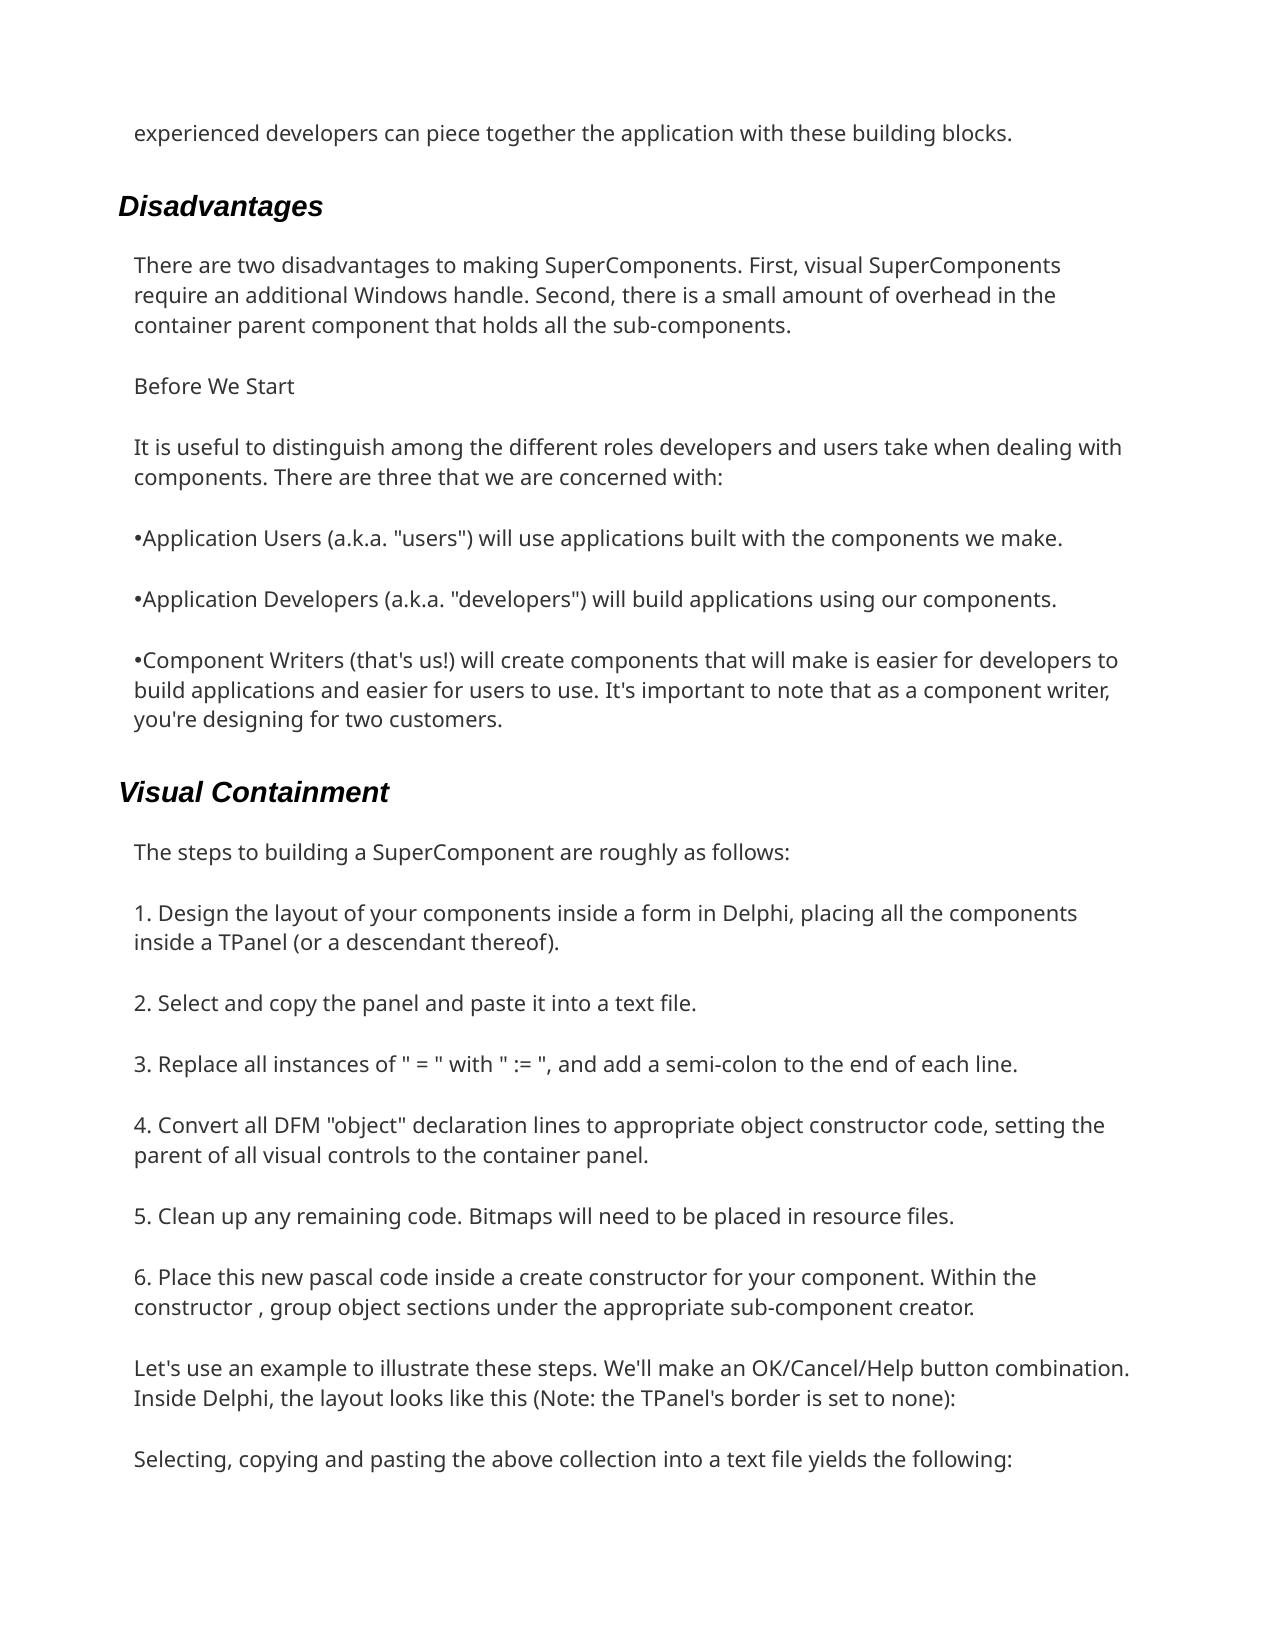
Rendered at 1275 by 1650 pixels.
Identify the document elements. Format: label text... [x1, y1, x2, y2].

text There are two disadvantages to making SuperComponents. First, visual SuperComponents require an additional Windows handle. Second, there is a small amount of overhead in the container parent component that holds all the sub-components. [134, 250, 1141, 339]
text 5. Clean up any remaining code. Bitmaps will need to be placed in resource files. [134, 1201, 1141, 1231]
text experienced developers can piece together the application with these building blocks. [134, 118, 1141, 148]
text 4. Convert all DFM "object" declaration lines to appropriate object constructor code, setting the parent of all visual controls to the container panel. [134, 1110, 1141, 1170]
text 1. Design the layout of your components inside a form in Delphi, placing all the components inside a TPanel (or a descendant thereof). [134, 897, 1141, 957]
text •Application Developers (a.k.a. "developers") will build applications using our components. [134, 584, 1141, 613]
text Let's use an example to illustrate these steps. We'll make an OK/Cancel/Help button combination. Inside Delphi, the layout looks like this (Note: the TPanel's border is set to none): [134, 1353, 1141, 1413]
text 3. Replace all instances of " = " with " := ", and add a semi-colon to the end of each line. [134, 1049, 1141, 1079]
subtitle Visual Containment [118, 775, 1157, 808]
text 2. Select and copy the panel and paste it into a text file. [134, 988, 1141, 1018]
subtitle Disadvantages [118, 188, 1157, 222]
text Selecting, copying and pasting the above collection into a text file yields the following: [134, 1444, 1141, 1474]
text The steps to building a SuperComponent are roughly as follows: [134, 836, 1141, 866]
text 6. Place this new pascal code inside a create constructor for your component. Within the constructor , group object sections under the appropriate sub-component creator. [134, 1262, 1141, 1322]
text It is useful to distinguish among the different roles developers and users take when dealing with components. There are three that we are concerned with: [134, 432, 1141, 491]
text •Component Writers (that's us!) will create components that will make is easier for developers to build applications and easier for users to use. It's important to note that as a component writer, you're designing for two customers. [134, 645, 1141, 734]
text Before We Start [134, 371, 1141, 401]
text •Application Users (a.k.a. "users") will use applications built with the components we make. [134, 523, 1141, 552]
